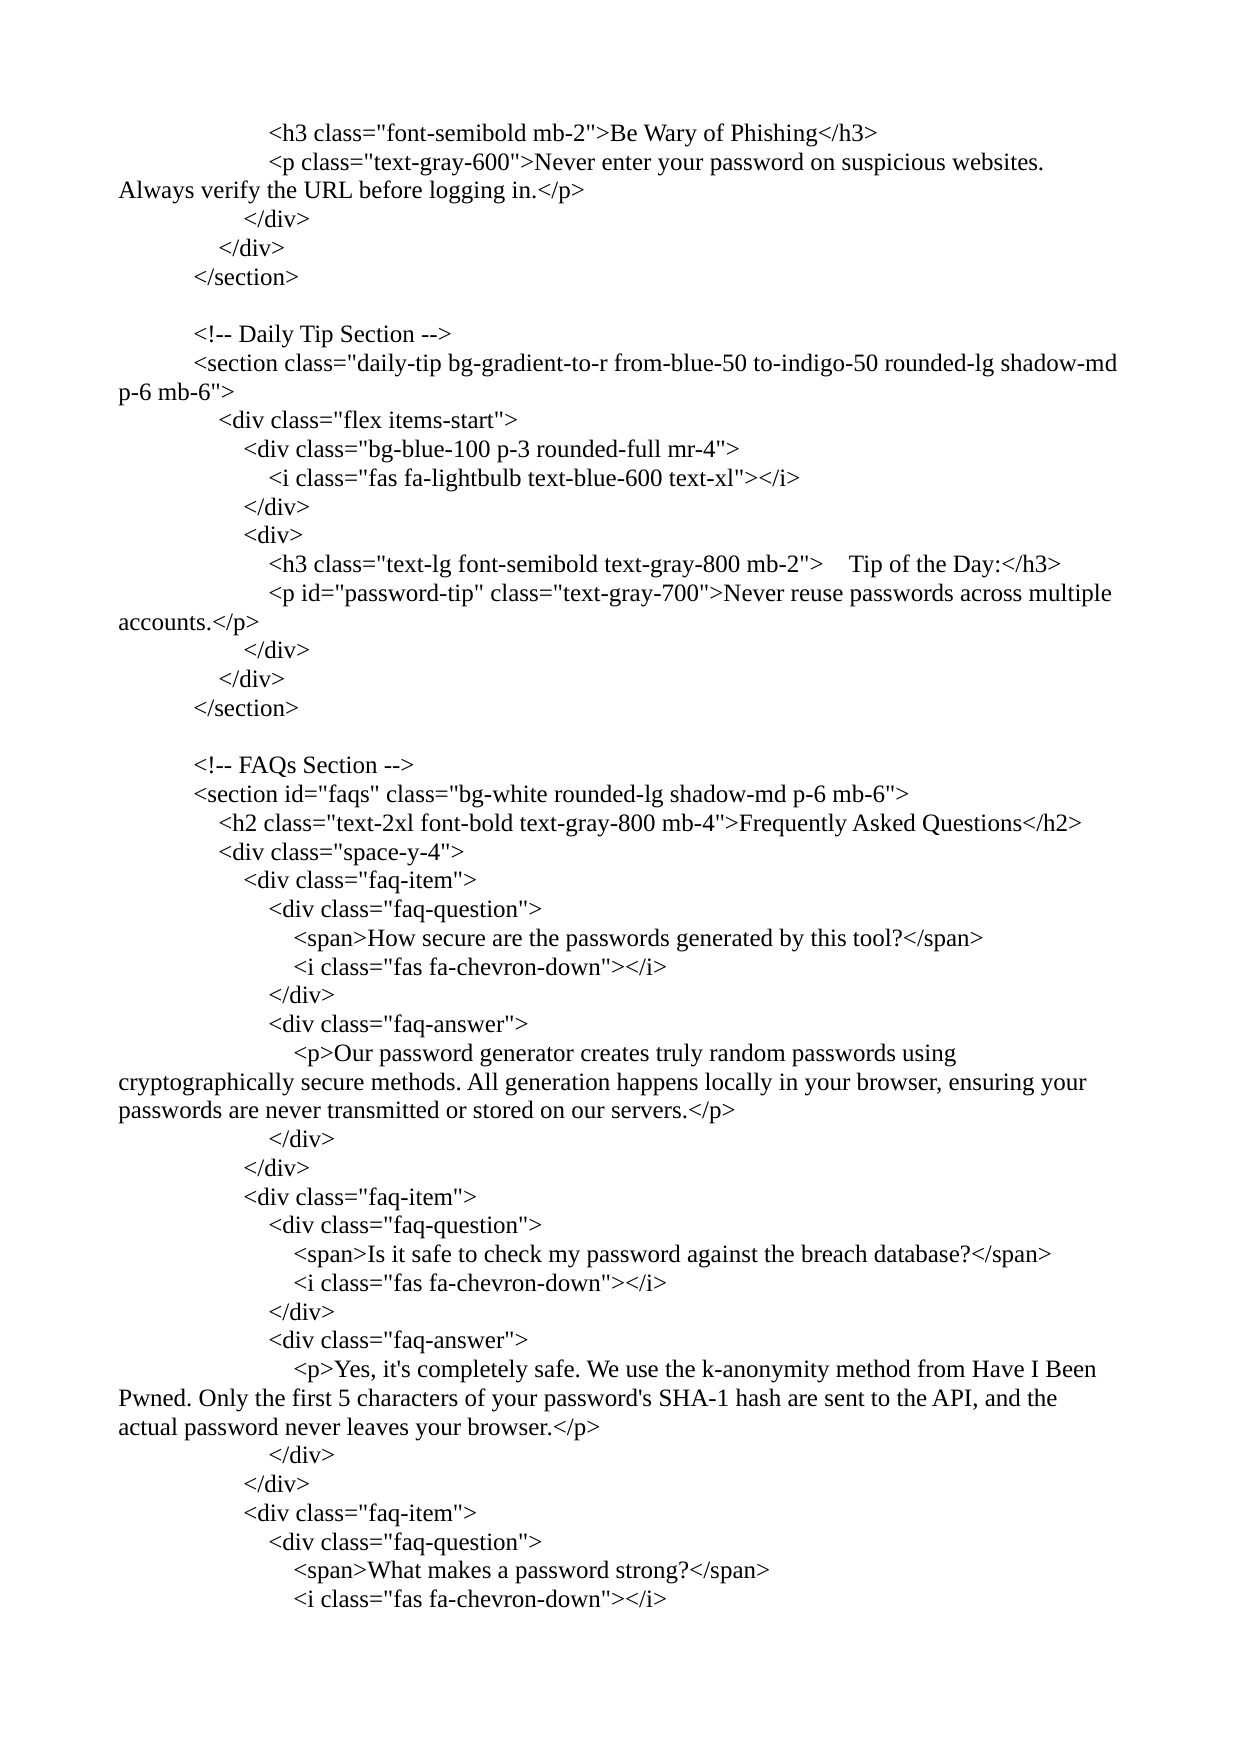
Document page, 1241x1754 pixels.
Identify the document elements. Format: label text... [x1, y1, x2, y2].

text <span>What makes a password strong?</span> [118, 1556, 1122, 1584]
text <!-- Daily Tip Section --> [118, 319, 1122, 348]
text <i class="fas fa-lightbulb text-blue-600 text-xl"></i> [118, 463, 1122, 492]
text <h3 class="font-semibold mb-2">Be Wary of Phishing</h3> [118, 118, 1122, 147]
text </section> [118, 262, 1122, 291]
text </div> [118, 1469, 1122, 1498]
text </div> [118, 492, 1122, 521]
text </div> [118, 1441, 1122, 1469]
text </div> [118, 1297, 1122, 1326]
text <span>How secure are the passwords generated by this tool?</span> [118, 923, 1122, 952]
text <p class="text-gray-600">Never enter your password on suspicious websites. Always verify the URL before logging in.</p> [118, 147, 1122, 204]
text <i class="fas fa-chevron-down"></i> [118, 1268, 1122, 1297]
text </div> [118, 233, 1122, 262]
text <div class="bg-blue-100 p-3 rounded-full mr-4"> [118, 434, 1122, 463]
text <div class="faq-question"> [118, 1527, 1122, 1556]
text <div class="faq-item"> [118, 1498, 1122, 1527]
text <div class="faq-item"> [118, 866, 1122, 894]
text <div class="flex items-start"> [118, 406, 1122, 434]
text </div> [118, 204, 1122, 233]
text </div> [118, 636, 1122, 664]
text </div> [118, 1153, 1122, 1182]
text <div class="faq-answer"> [118, 1009, 1122, 1038]
text </section> [118, 693, 1122, 722]
text <!-- FAQs Section --> [118, 751, 1122, 779]
text <i class="fas fa-chevron-down"></i> [118, 1584, 1122, 1613]
text <h3 class="text-lg font-semibold text-gray-800 mb-2">💡 Tip of the Day:</h3> [118, 549, 1122, 578]
text <div class="faq-question"> [118, 1211, 1122, 1239]
text <h2 class="text-2xl font-bold text-gray-800 mb-4">Frequently Asked Questions</h2> [118, 808, 1122, 837]
text <div class="space-y-4"> [118, 837, 1122, 866]
text </div> [118, 664, 1122, 693]
text <p>Yes, it's completely safe. We use the k-anonymity method from Have I Been Pwned. Only the first 5 characters of your password's SHA-1 hash are sent to the API, and the actual password never leaves your browser.</p> [118, 1354, 1122, 1441]
text <i class="fas fa-chevron-down"></i> [118, 952, 1122, 981]
text </div> [118, 981, 1122, 1009]
text </div> [118, 1124, 1122, 1153]
text <div> [118, 521, 1122, 549]
text <section id="faqs" class="bg-white rounded-lg shadow-md p-6 mb-6"> [118, 779, 1122, 808]
text <p>Our password generator creates truly random passwords using cryptographically secure methods. All generation happens locally in your browser, ensuring your passwords are never transmitted or stored on our servers.</p> [118, 1038, 1122, 1124]
text <section class="daily-tip bg-gradient-to-r from-blue-50 to-indigo-50 rounded-lg shadow-md p-6 mb-6"> [118, 348, 1122, 406]
text <span>Is it safe to check my password against the breach database?</span> [118, 1239, 1122, 1268]
text <p id="password-tip" class="text-gray-700">Never reuse passwords across multiple accounts.</p> [118, 578, 1122, 636]
text <div class="faq-question"> [118, 894, 1122, 923]
text <div class="faq-item"> [118, 1182, 1122, 1211]
text <div class="faq-answer"> [118, 1326, 1122, 1354]
